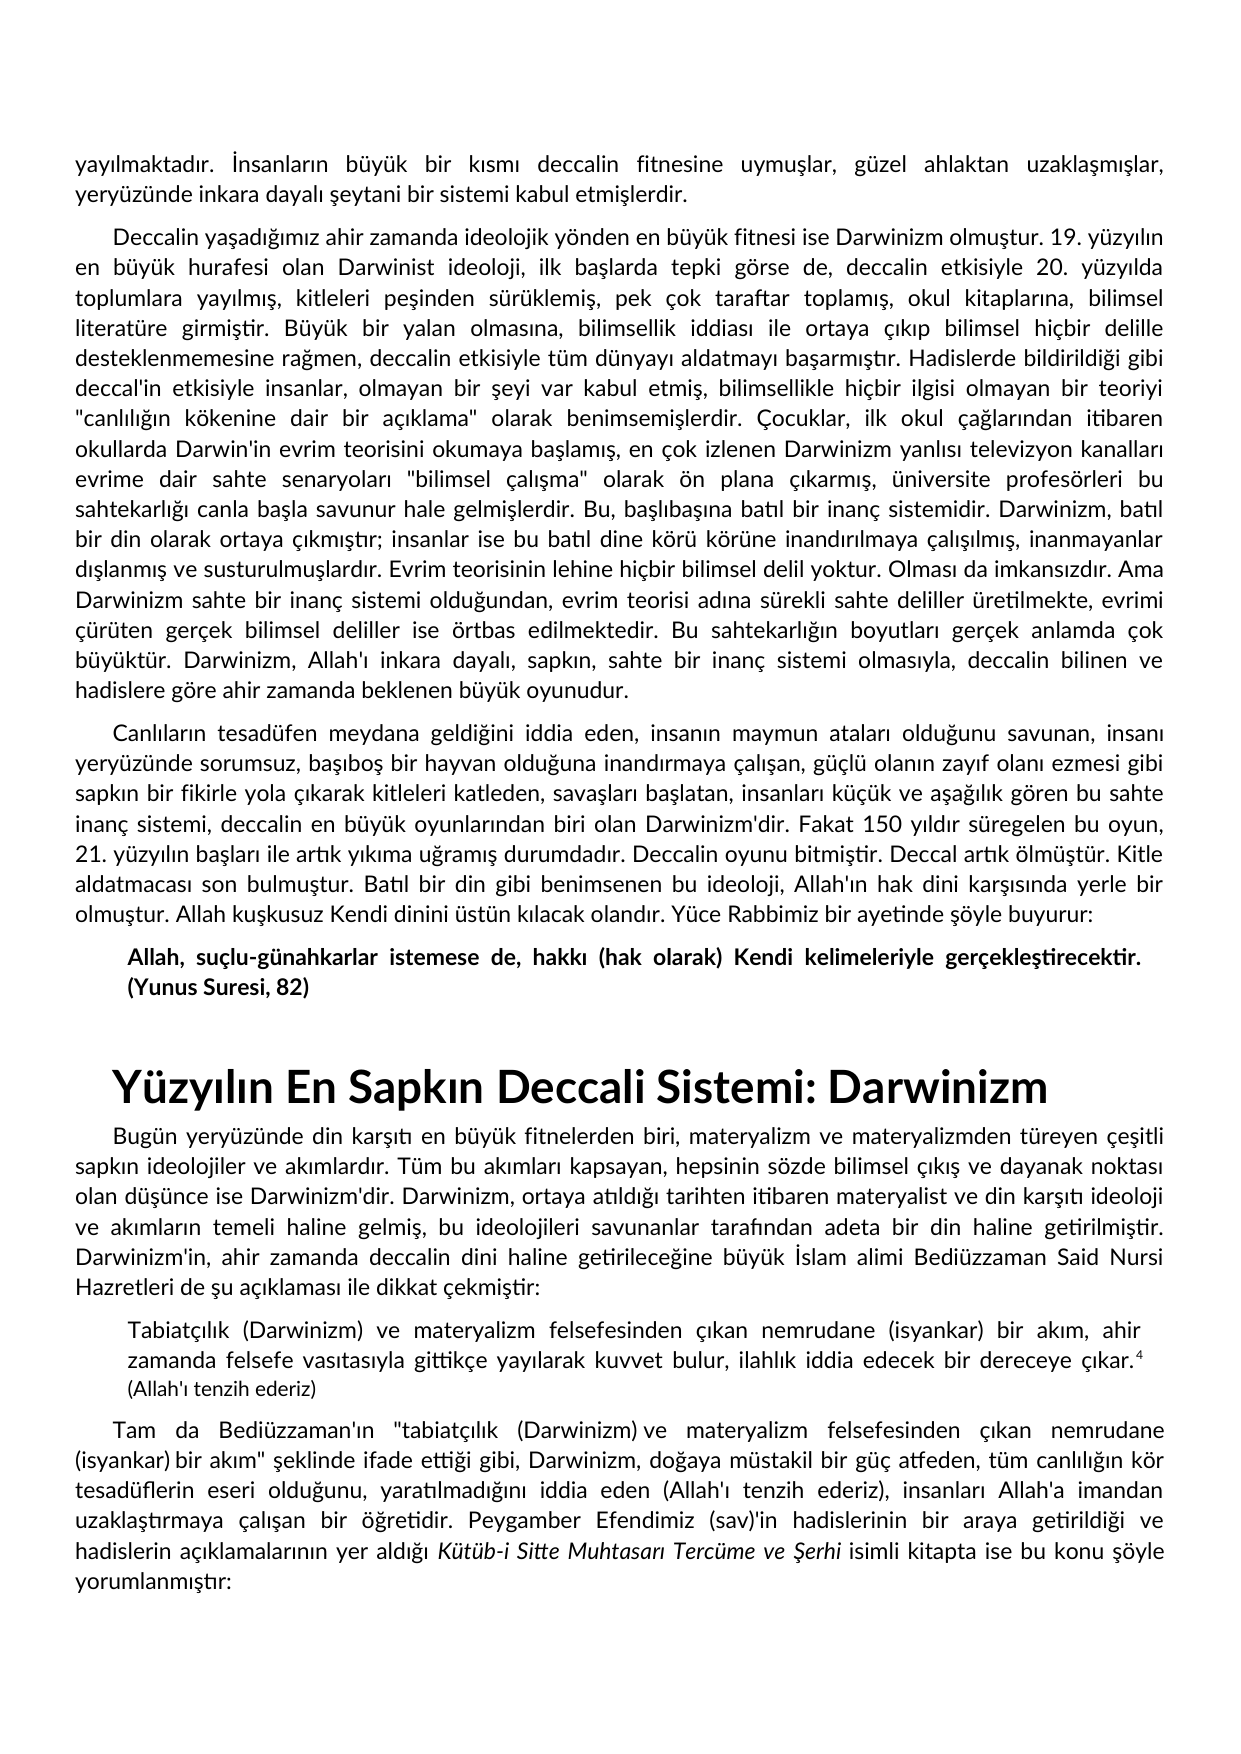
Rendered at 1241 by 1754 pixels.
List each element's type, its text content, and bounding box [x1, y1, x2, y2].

text Tabiatçılık (Darwinizm) ve materyalizm felsefesinden çıkan nemrudane (isyankar) bir akım, ahir zamanda felsefe vasıtasıyla gittikçe yayılarak kuvvet bulur, ilahlık iddia edecek bir dereceye çıkar.4 (Allah'ı tenzih ederiz) [127, 1315, 1143, 1401]
text Allah, suçlu-günahkarlar istemese de, hakkı (hak olarak) Kendi kelimeleriyle gerçekleştirecektir. (Yunus Suresi, 82) [127, 943, 1143, 1000]
subtitle Yüzyılın En Sapkın Deccali Sistemi: Darwinizm [112, 1058, 1165, 1113]
text Deccalin yaşadığımız ahir zamanda ideolojik yönden en büyük fitnesi ise Darwinizm olmuştur. 19. yüzyılın en büyük hurafesi olan Darwinist ideoloji, ilk başlarda tepki görse de, deccalin etkisiyle 20. yüzyılda toplumlara yayılmış, kitleleri peşinden sürüklemiş, pek çok taraftar toplamış, okul kitaplarına, bilimsel literatüre girmiştir. Büyük bir yalan olmasına, bilimsellik iddiası ile ortaya çıkıp bilimsel hiçbir delille desteklenmemesine rağmen, deccalin etkisiyle tüm dünyayı aldatmayı başarmıştır. Hadislerde bildirildiği gibi deccal'in etkisiyle insanlar, olmayan bir şeyi var kabul etmiş, bilimsellikle hiçbir ilgisi olmayan bir teoriyi "canlılığın kökenine dair bir açıklama" olarak benimsemişlerdir. Çocuklar, ilk okul çağlarından itibaren okullarda Darwin'in evrim teorisini okumaya başlamış, en çok izlenen Darwinizm yanlısı televizyon kanalları evrime dair sahte senaryoları "bilimsel çalışma" olarak ön plana çıkarmış, üniversite profesörleri bu sahtekarlığı canla başla savunur hale gelmişlerdir. Bu, başlıbaşına batıl bir inanç sistemidir. Darwinizm, batıl bir din olarak ortaya çıkmıştır; insanlar ise bu batıl dine körü körüne inandırılmaya çalışılmış, inanmayanlar dışlanmış ve susturulmuşlardır. Evrim teorisinin lehine hiçbir bilimsel delil yoktur. Olması da imkansızdır. Ama Darwinizm sahte bir inanç sistemi olduğundan, evrim teorisi adına sürekli sahte deliller üretilmekte, evrimi çürüten gerçek bilimsel deliller ise örtbas edilmektedir. Bu sahtekarlığın boyutları gerçek anlamda çok büyüktür. Darwinizm, Allah'ı inkara dayalı, sapkın, sahte bir inanç sistemi olmasıyla, deccalin bilinen ve hadislere göre ahir zamanda beklenen büyük oyunudur. [75, 223, 1165, 703]
text yayılmaktadır. İnsanların büyük bir kısmı deccalin fitnesine uymuşlar, güzel ahlaktan uzaklaşmışlar, yeryüzünde inkara dayalı şeytani bir sistemi kabul etmişlerdir. [75, 150, 1165, 208]
text Bugün yeryüzünde din karşıtı en büyük fitnelerden biri, materyalizm ve materyalizmden türeyen çeşitli sapkın ideolojiler ve akımlardır. Tüm bu akımları kapsayan, hepsinin sözde bilimsel çıkış ve dayanak noktası olan düşünce ise Darwinizm'dir. Darwinizm, ortaya atıldığı tarihten itibaren materyalist ve din karşıtı ideoloji ve akımların temeli haline gelmiş, bu ideolojileri savunanlar tarafından adeta bir din haline getirilmiştir. Darwinizm'in, ahir zamanda deccalin dini haline getirileceğine büyük İslam alimi Bediüzzaman Said Nursi Hazretleri de şu açıklaması ile dikkat çekmiştir: [75, 1122, 1165, 1300]
text Tam da Bediüzzaman'ın "tabiatçılık (Darwinizm) ve materyalizm felsefesinden çıkan nemrudane (isyankar) bir akım" şeklinde ifade ettiği gibi, Darwinizm, doğaya müstakil bir güç atfeden, tüm canlılığın kör tesadüflerin eseri olduğunu, yaratılmadığını iddia eden (Allah'ı tenzih ederiz), insanları Allah'a imandan uzaklaştırmaya çalışan bir öğretidir. Peygamber Efendimiz (sav)'in hadislerinin bir araya getirildiği ve hadislerin açıklamalarının yer aldığı Kütüb-i Sitte Muhtasarı Tercüme ve Şerhi isimli kitapta ise bu konu şöyle yorumlanmıştır: [75, 1416, 1165, 1594]
text Canlıların tesadüfen meydana geldiğini iddia eden, insanın maymun ataları olduğunu savunan, insanı yeryüzünde sorumsuz, başıboş bir hayvan olduğuna inandırmaya çalışan, güçlü olanın zayıf olanı ezmesi gibi sapkın bir fikirle yola çıkarak kitleleri katleden, savaşları başlatan, insanları küçük ve aşağılık gören bu sahte inanç sistemi, deccalin en büyük oyunlarından biri olan Darwinizm'dir. Fakat 150 yıldır süregelen bu oyun, 21. yüzyılın başları ile artık yıkıma uğramış durumdadır. Deccalin oyunu bitmiştir. Deccal artık ölmüştür. Kitle aldatmacası son bulmuştur. Batıl bir din gibi benimsenen bu ideoloji, Allah'ın hak dini karşısında yerle bir olmuştur. Allah kuşkusuz Kendi dinini üstün kılacak olandır. Yüce Rabbimiz bir ayetinde şöyle buyurur: [75, 719, 1165, 927]
